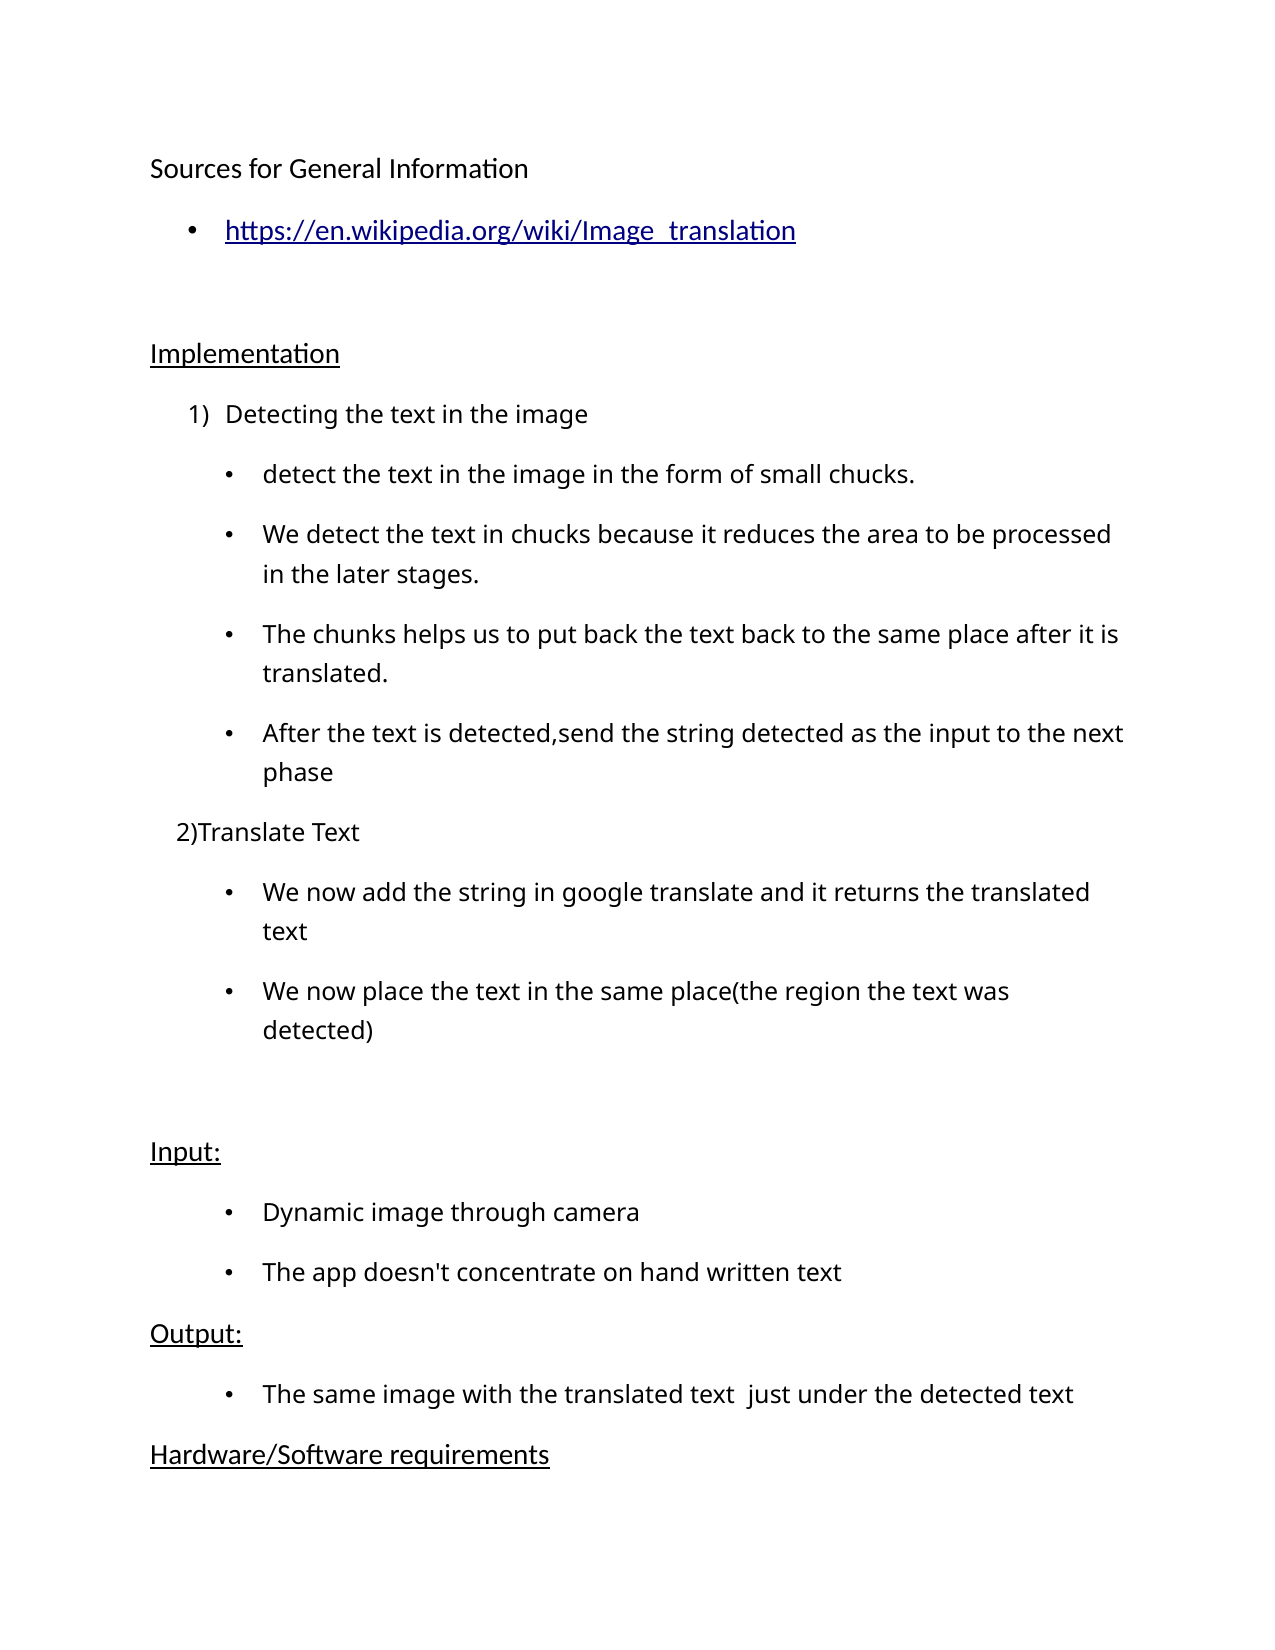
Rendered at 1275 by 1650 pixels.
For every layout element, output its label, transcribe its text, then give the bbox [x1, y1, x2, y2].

list The chunks helps us to put back the text back to the same place after it is translated. [225, 616, 1125, 689]
list detect the text in the image in the form of small chucks. [225, 457, 1125, 491]
text Output: [150, 1315, 1125, 1350]
list We now add the string in google translate and it returns the translated text [225, 874, 1125, 948]
list The app doesn't concentrate on hand written text [224, 1255, 1125, 1289]
text Input: [150, 1133, 1125, 1168]
list Detecting the text in the image [187, 397, 1125, 431]
text 2)Translate Text [150, 814, 1125, 849]
list We now place the text in the same place(the region the text was detected) [225, 974, 1125, 1047]
list The same image with the translated text just under the detected text [225, 1376, 1125, 1411]
text Hardware/Software requirements [150, 1436, 1125, 1472]
list After the text is detected,send the string detected as the input to the next phase [225, 715, 1125, 789]
list Dynamic image through camera [224, 1195, 1125, 1229]
list https://en.wikipedia.org/wiki/Image_translation [187, 212, 1125, 247]
list We detect the text in chucks because it reduces the area to be processed in the later stages. [225, 517, 1125, 590]
text Implementation [150, 335, 1125, 371]
text Sources for General Information [150, 150, 1125, 186]
